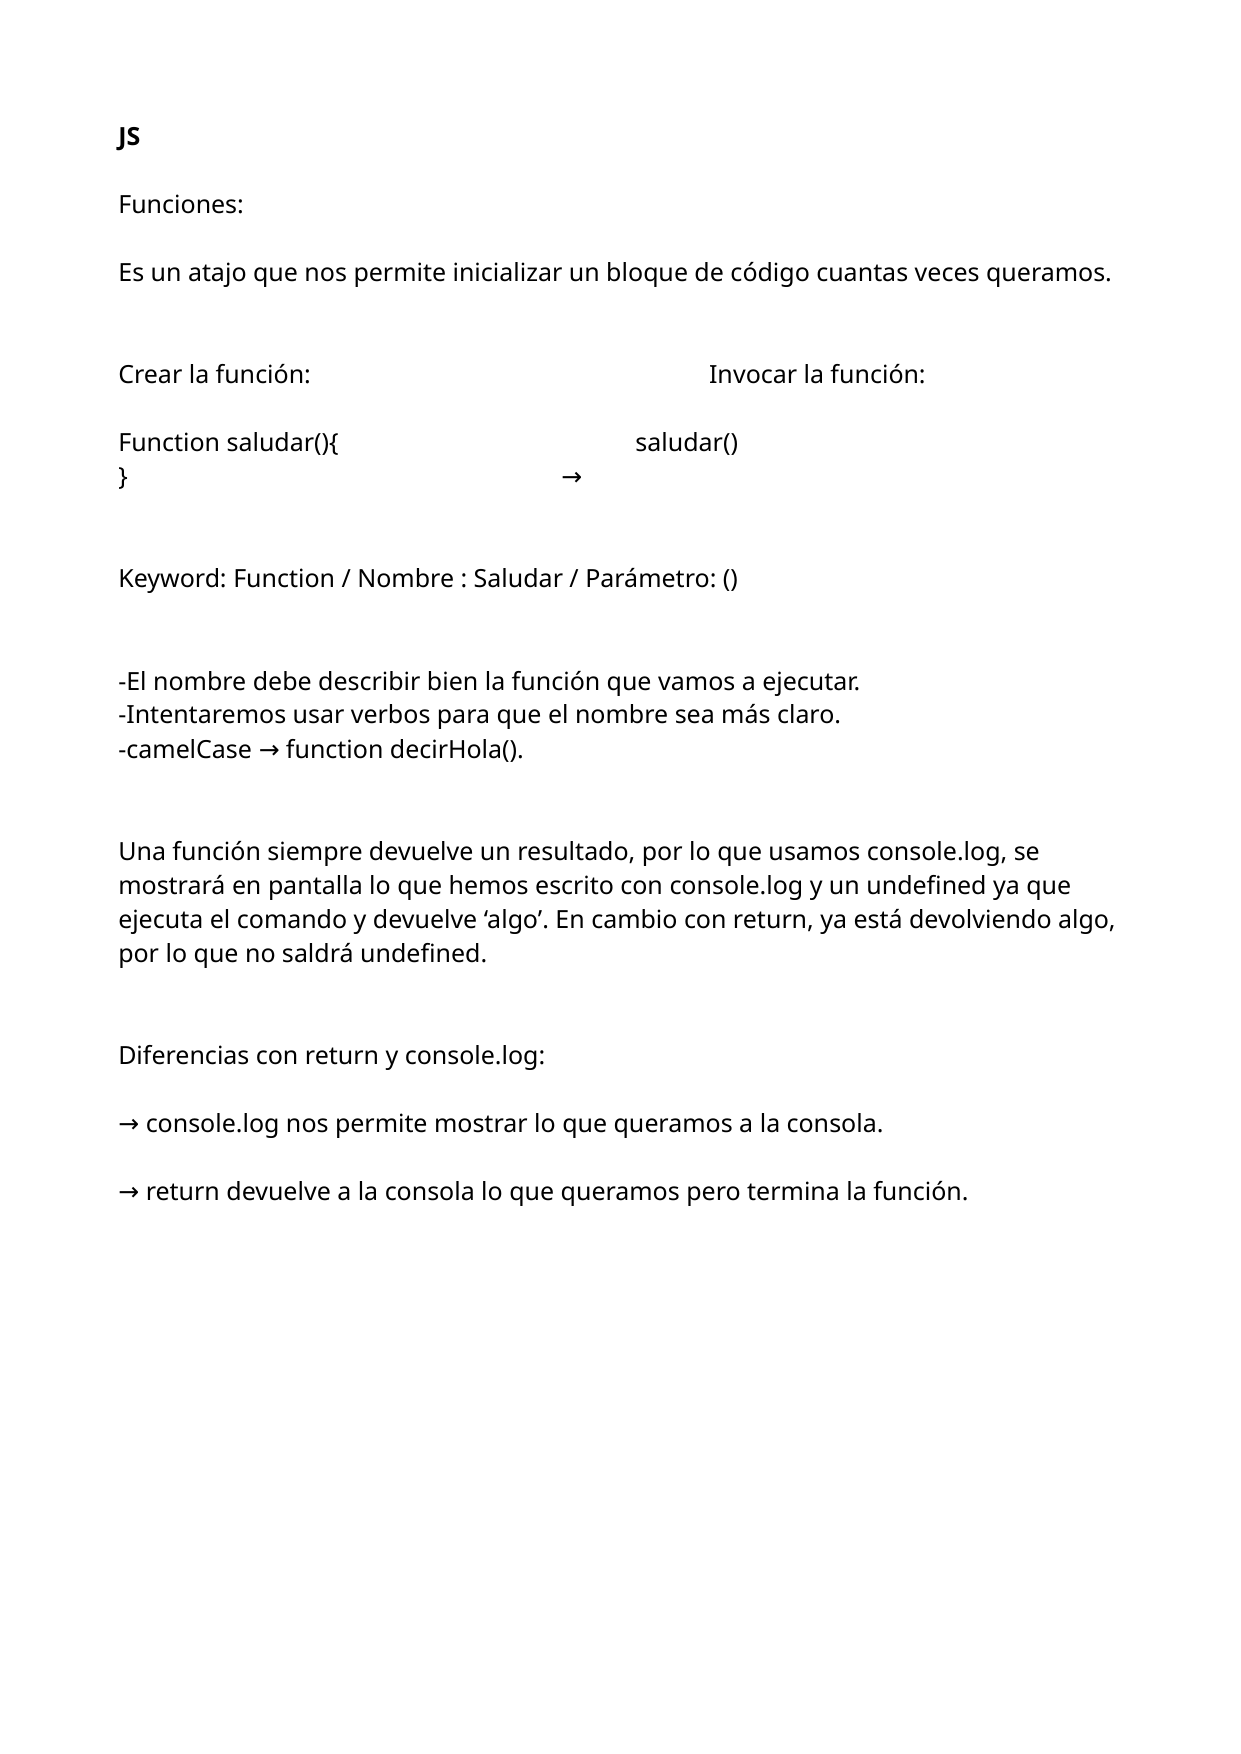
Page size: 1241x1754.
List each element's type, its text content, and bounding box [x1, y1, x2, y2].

text → console.log nos permite mostrar lo que queramos a la consola. [118, 1106, 1122, 1140]
text → return devuelve a la consola lo que queramos pero termina la función. [118, 1174, 1122, 1208]
text Una función siempre devuelve un resultado, por lo que usamos console.log, se mostrará en pantalla lo que hemos escrito con console.log y un undefined ya que ejecuta el comando y devuelve ‘algo’. En cambio con return, ya está devolviendo algo, por lo que no saldrá undefined. [118, 833, 1122, 970]
text } → [118, 459, 1122, 493]
text Funciones: [118, 186, 1122, 220]
text Function saludar(){ saludar() [118, 425, 1122, 459]
text -El nombre debe describir bien la función que vamos a ejecutar. [118, 663, 1122, 697]
text JS [118, 118, 1122, 152]
text Es un atajo que nos permite inicializar un bloque de código cuantas veces queramos. [118, 254, 1122, 288]
text -camelCase → function decirHola(). [118, 731, 1122, 765]
text Crear la función: Invocar la función: [118, 357, 1122, 391]
text Keyword: Function / Nombre : Saludar / Parámetro: () [118, 561, 1122, 595]
text Diferencias con return y console.log: [118, 1038, 1122, 1072]
text -Intentaremos usar verbos para que el nombre sea más claro. [118, 697, 1122, 731]
